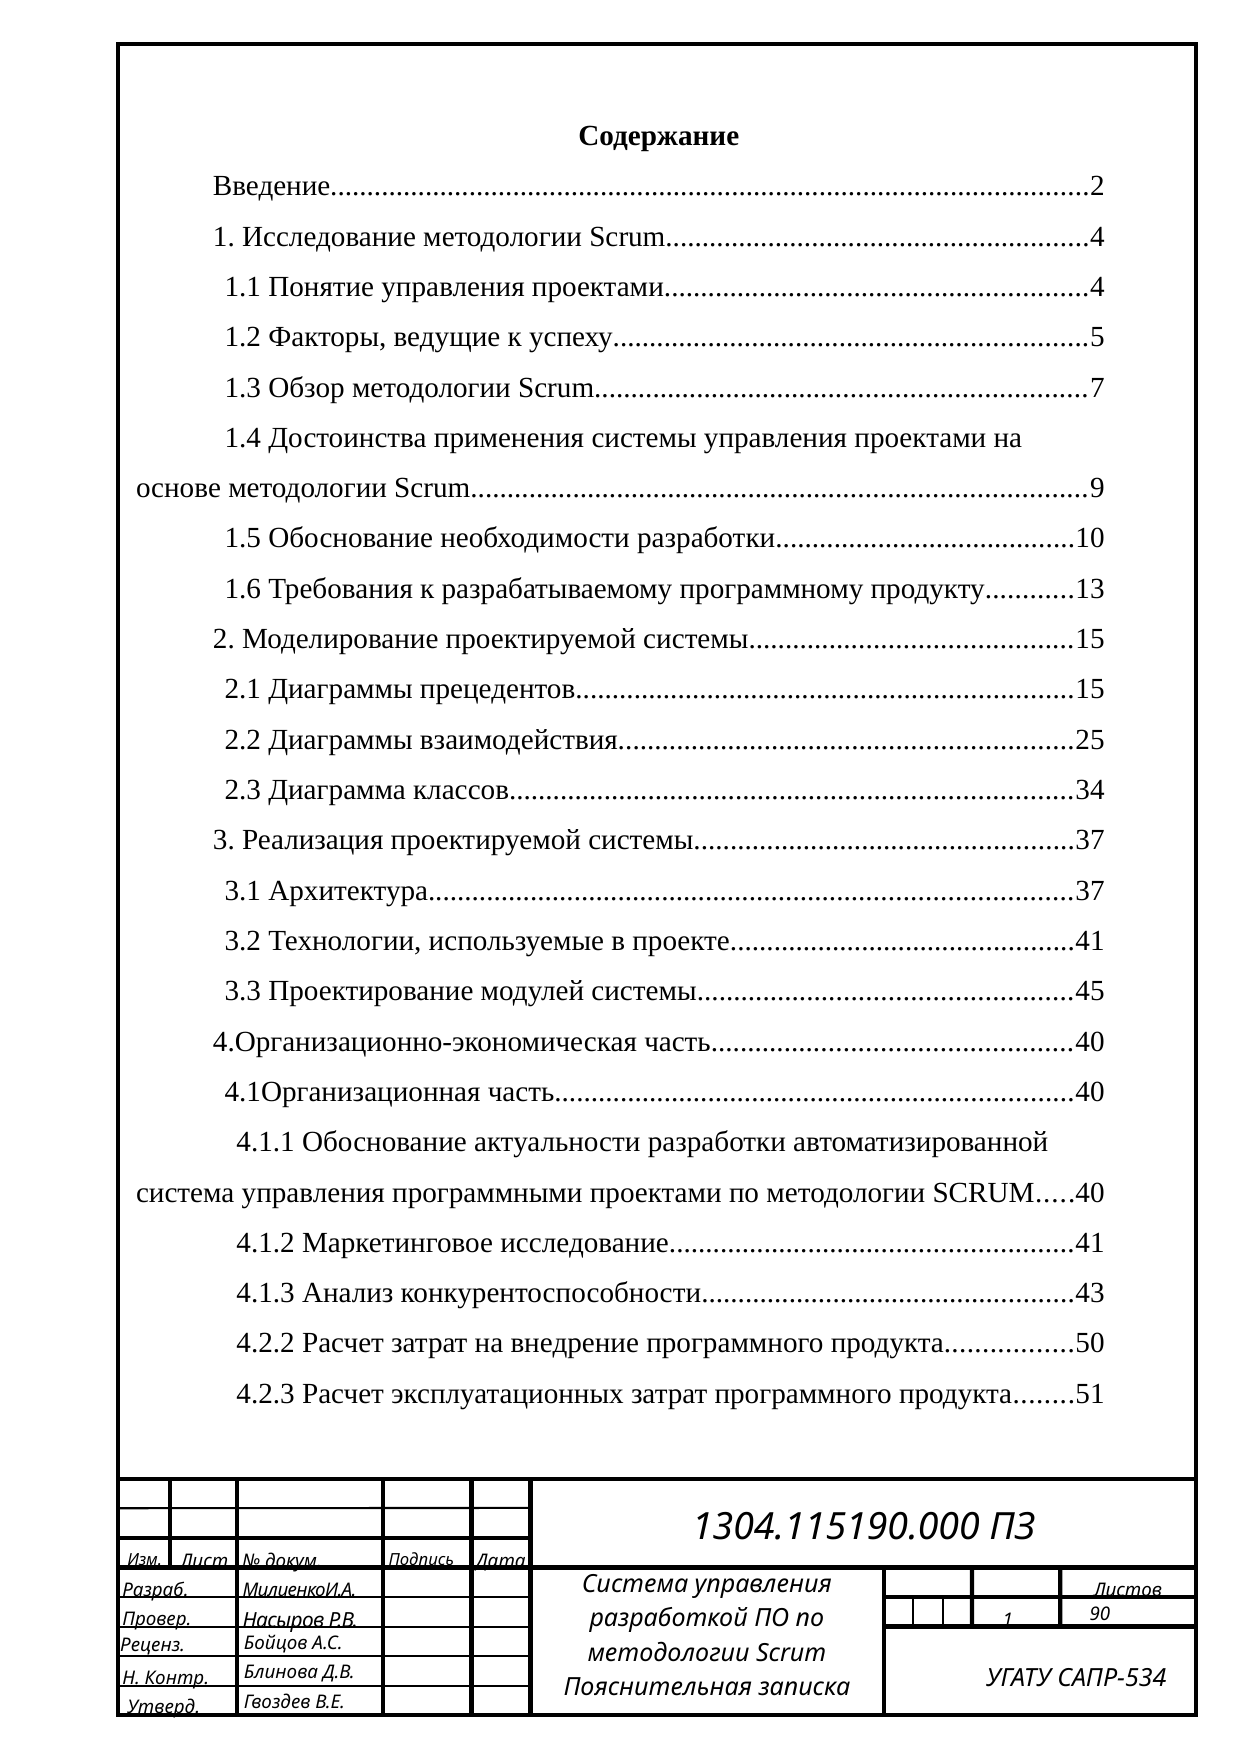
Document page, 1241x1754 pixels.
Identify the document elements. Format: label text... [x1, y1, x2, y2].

text Введение 2 [136, 168, 1104, 202]
text 1.2 Факторы, ведущие к успеху 5 [136, 319, 1104, 353]
text 2. Моделирование проектируемой системы 15 [136, 621, 1104, 655]
text 2.2 Диаграммы взаимодействия. 25 [136, 722, 1104, 755]
text 4.1.1 Обоснование актуальности разработки автоматизированной система управления программными проектами по методологии SCRUM 40 [136, 1124, 1104, 1208]
text 1.3 Обзор методологии Scrum 7 [136, 370, 1104, 403]
text 4.Организационно-экономическая часть 40 [136, 1024, 1104, 1057]
text 1.4 Достоинства применения системы управления проектами на основе методологии Scrum 9 [136, 420, 1104, 504]
text 3.1 Архитектура. 37 [136, 873, 1104, 906]
text 3.3 Проектирование модулей системы 45 [136, 973, 1104, 1007]
text 4.1.3 Анализ конкурентоспособности 43 [136, 1275, 1104, 1309]
text 4.1.2 Маркетинговое исследование 41 [136, 1225, 1104, 1258]
text 3. Реализация проектируемой системы. 37 [136, 822, 1104, 856]
text 1.6 Требования к разрабатываемому программному продукту 13 [136, 571, 1104, 604]
text 2.1 Диаграммы прецедентов. 15 [136, 672, 1104, 705]
text 1.1 Понятие управления проектами 4 [136, 269, 1104, 303]
text Содержание [136, 118, 1104, 152]
text 4.2.2 Расчет затрат на внедрение программного продукта. 50 [136, 1326, 1104, 1359]
text 2.3 Диаграмма классов. 34 [136, 772, 1104, 806]
text 4.1Организационная часть 40 [136, 1074, 1104, 1108]
text 3.2 Технологии, используемые в проекте. 41 [136, 923, 1104, 957]
text 1. Исследование методологии Scrum 4 [136, 219, 1104, 252]
text 4.2.3 Расчет эксплуатационных затрат программного продукта 51 [136, 1376, 1104, 1409]
text 1.5 Обоснование необходимости разработки 10 [136, 521, 1104, 554]
